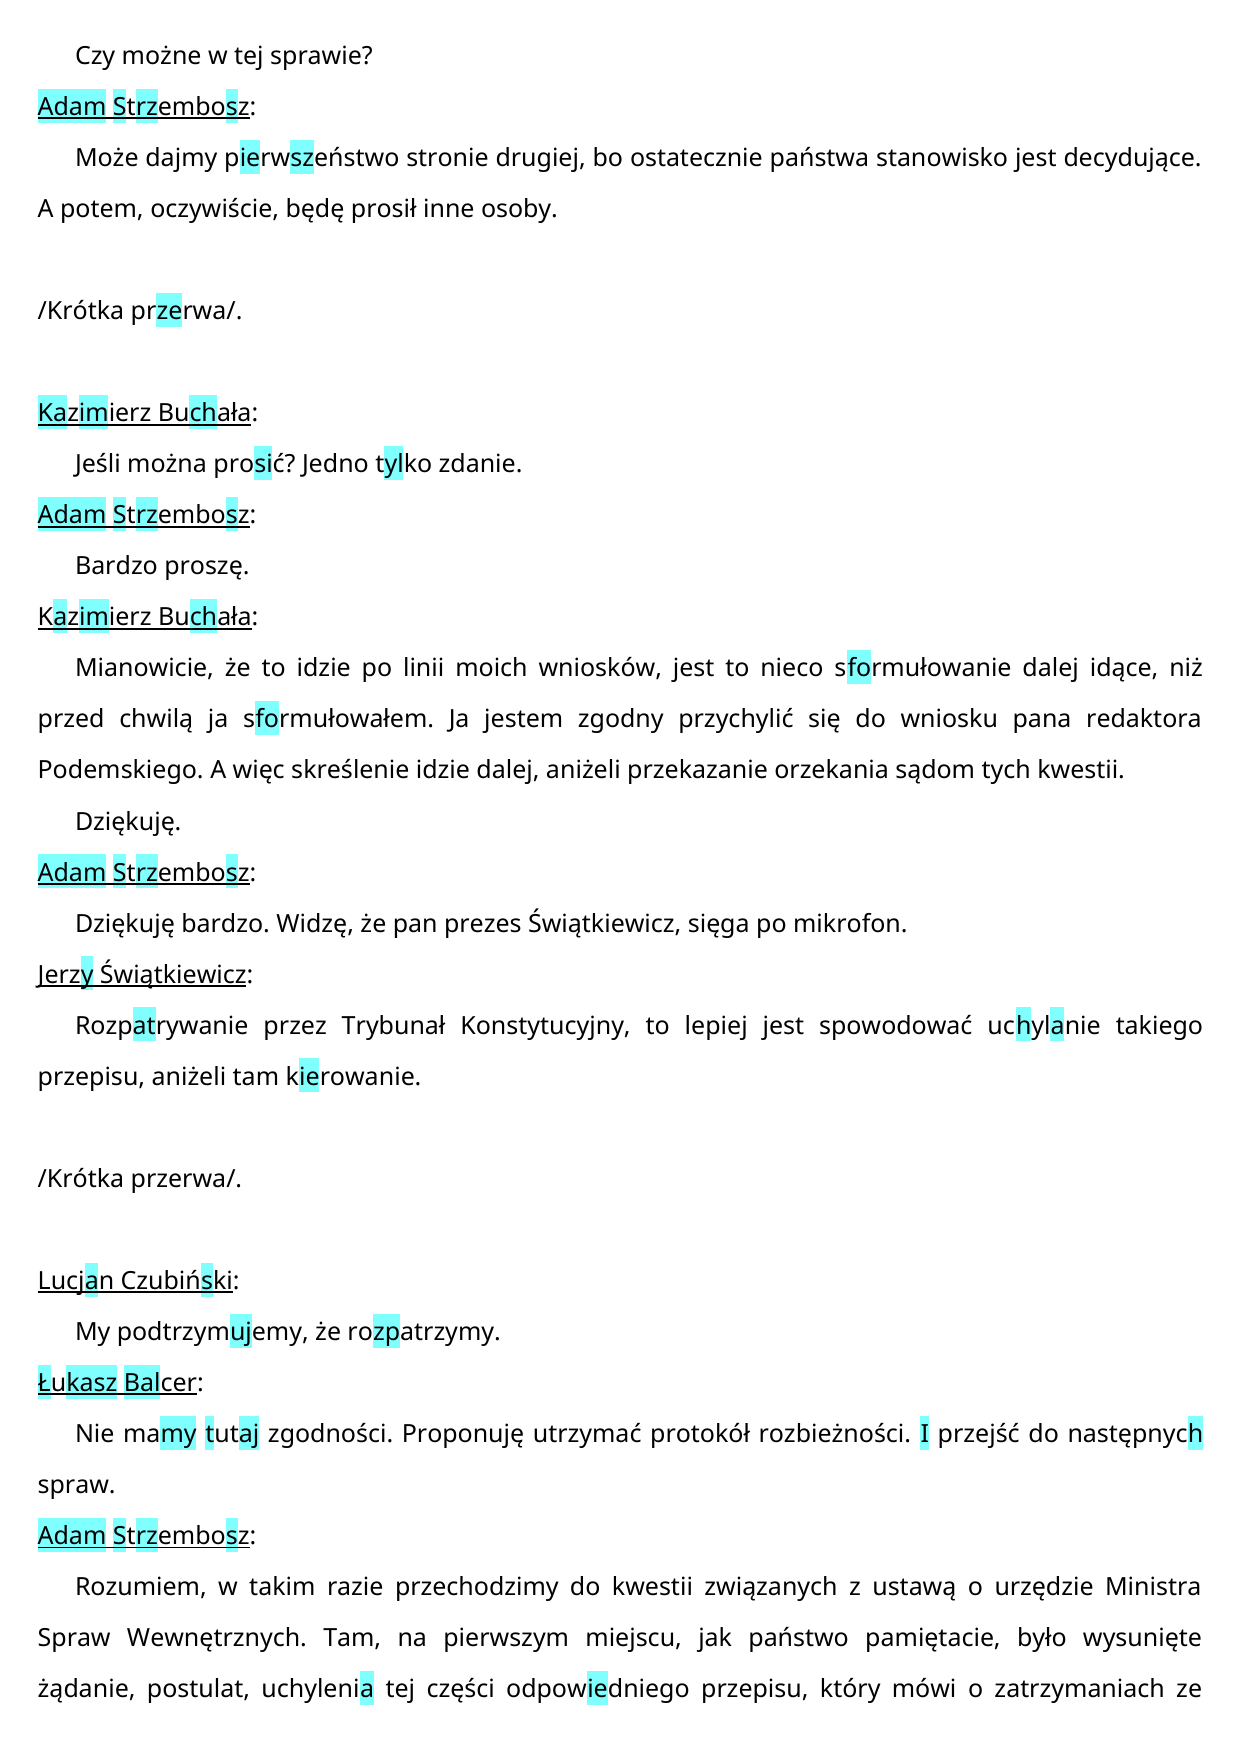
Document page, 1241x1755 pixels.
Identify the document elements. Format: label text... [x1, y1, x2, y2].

text Jeśli można prosić? Jedno tylko zdanie. [37, 446, 1203, 480]
text My podtrzymujemy, że rozpatrzymy. [37, 1313, 1203, 1348]
text Adam Strzembosz: [37, 854, 1203, 888]
text Kazimierz Buchała: [37, 599, 1203, 633]
text /Krótka przerwa/. [37, 293, 1203, 327]
text Kazimierz Buchała: [37, 395, 1203, 429]
text Czy możne w tej sprawie? [37, 37, 1203, 72]
text Adam Strzembosz: [37, 88, 1203, 123]
text Rozumiem, w takim razie przechodzimy do kwestii związanych z ustawą o urzędzie Ministra Spraw Wewnętrznych. Tam, na pierwszym miejscu, jak państwo pamiętacie, było wysunięte żądanie, postulat, uchylenia tej części odpowiedniego przepisu, który mówi o zatrzymaniach ze [37, 1569, 1203, 1705]
text Może dajmy pierwszeństwo stronie drugiej, bo ostatecznie państwa stanowisko jest decydujące. A potem, oczywiście, będę prosił inne osoby. [37, 139, 1203, 225]
text Dziękuję bardzo. Widzę, że pan prezes Świątkiewicz, sięga po mikrofon. [37, 905, 1203, 939]
text Bardzo proszę. [37, 548, 1203, 582]
text Dziękuję. [37, 803, 1203, 837]
text Nie mamy tutaj zgodności. Proponuję utrzymać protokół rozbieżności. I przejść do następnych spraw. [37, 1416, 1203, 1501]
text Adam Strzembosz: [37, 497, 1203, 531]
text Rozpatrywanie przez Trybunał Konstytucyjny, to lepiej jest spowodować uchylanie takiego przepisu, aniżeli tam kierowanie. [37, 1007, 1203, 1092]
text Adam Strzembosz: [37, 1518, 1203, 1552]
text Jerzy Świątkiewicz: [37, 956, 1203, 990]
text Łukasz Balcer: [37, 1364, 1203, 1399]
text Mianowicie, że to idzie po linii moich wniosków, jest to nieco sformułowanie dalej idące, niż przed chwilą ja sformułowałem. Ja jestem zgodny przychylić się do wniosku pana redaktora Podemskiego. A więc skreślenie idzie dalej, aniżeli przekazanie orzekania sądom tych kwestii. [37, 650, 1203, 786]
text /Krótka przerwa/. [37, 1160, 1203, 1194]
text Lucjan Czubiński: [37, 1262, 1203, 1297]
